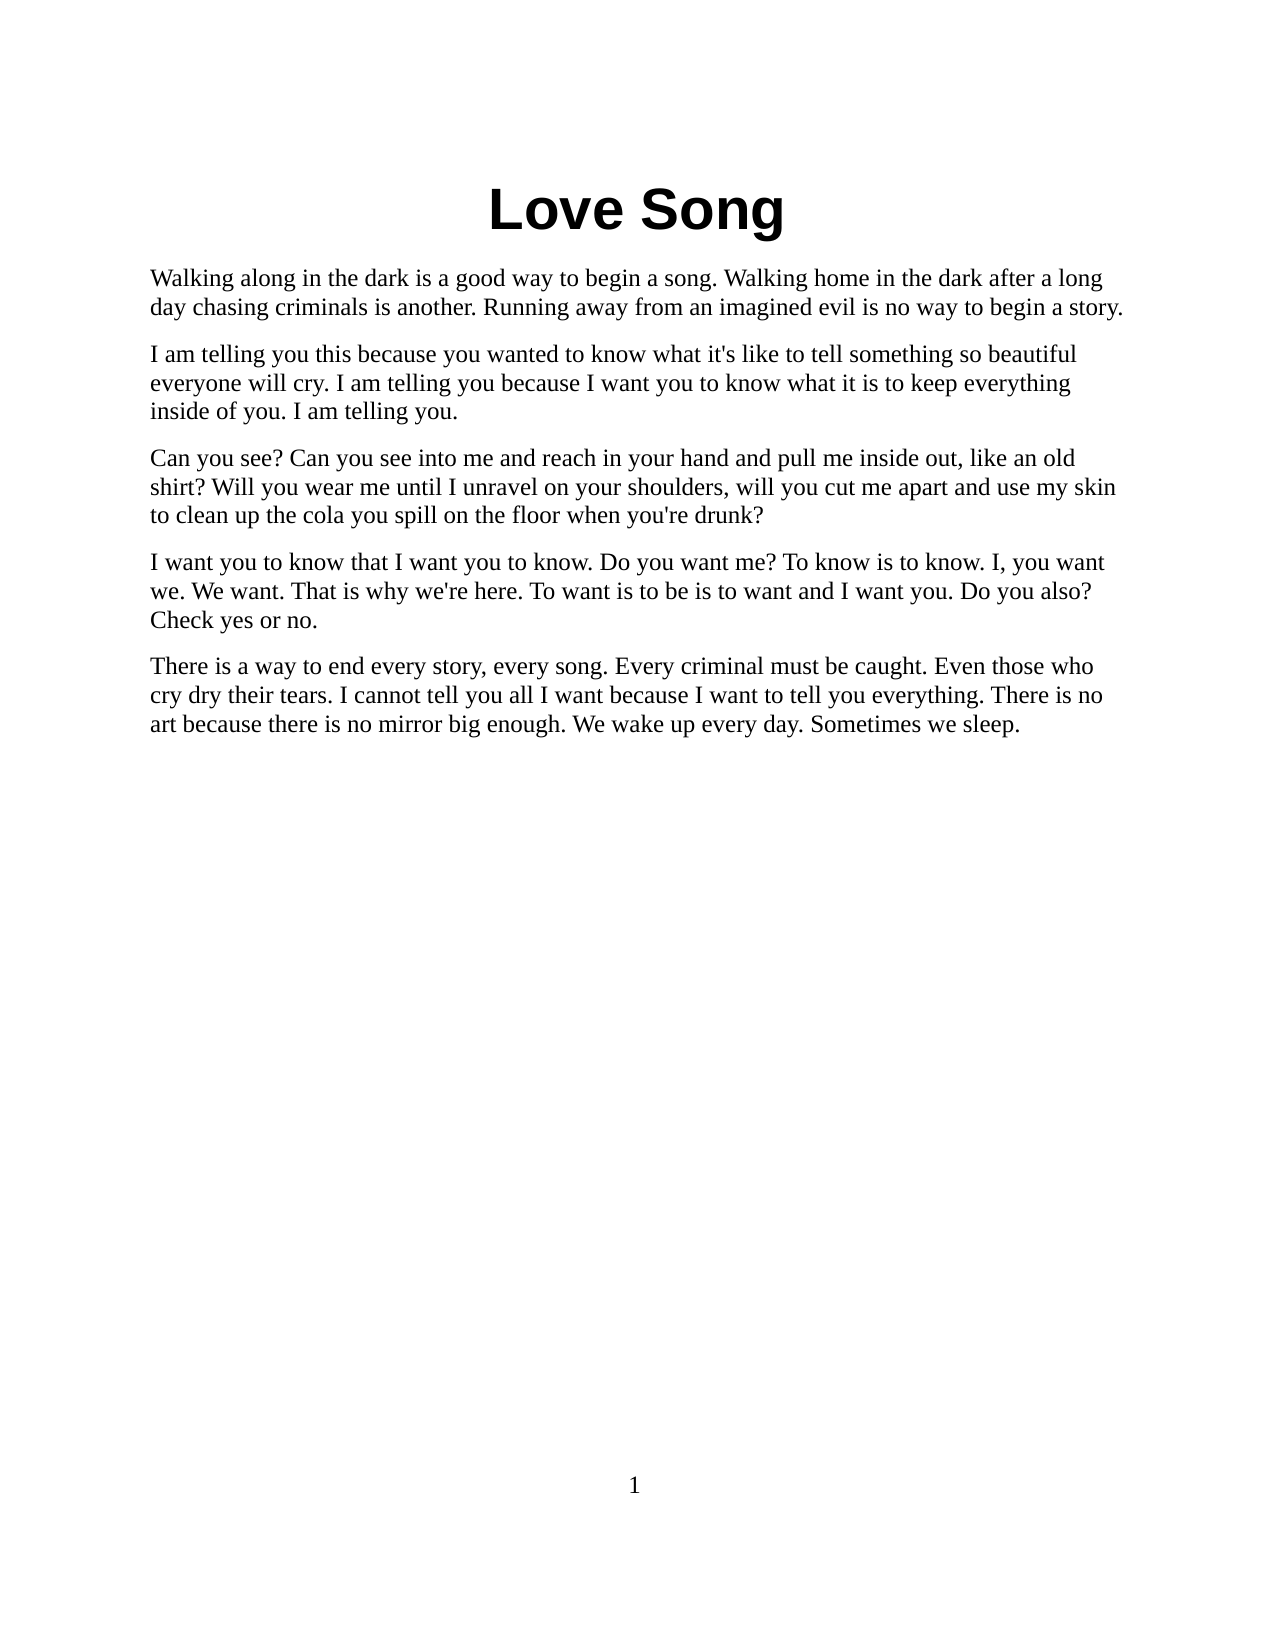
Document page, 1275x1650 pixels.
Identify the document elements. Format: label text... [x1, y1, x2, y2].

text Walking along in the dark is a good way to begin a song. Walking home in the dark after a long day chasing criminals is another. Running away from an imagined evil is no way to begin a story. [150, 263, 1125, 321]
text There is a way to end every story, every song. Every criminal must be caught. Even those who cry dry their tears. I cannot tell you all I want because I want to tell you everything. There is no art because there is no mirror big enough. We wake up every day. Sometimes we sleep. [150, 651, 1125, 738]
title Love Song [150, 175, 1125, 242]
text I am telling you this because you wanted to know what it's like to tell something so beautiful everyone will cry. I am telling you because I want you to know what it is to keep everything inside of you. I am telling you. [150, 339, 1125, 425]
text I want you to know that I want you to know. Do you want me? To know is to know. I, you want we. We want. That is why we're here. To want is to be is to want and I want you. Do you also? Check yes or no. [150, 547, 1125, 633]
text Can you see? Can you see into me and reach in your hand and pull me inside out, like an old shirt? Will you wear me until I unravel on your shoulders, will you cut me apart and use my skin to clean up the cola you spill on the floor when you're drunk? [150, 443, 1125, 529]
